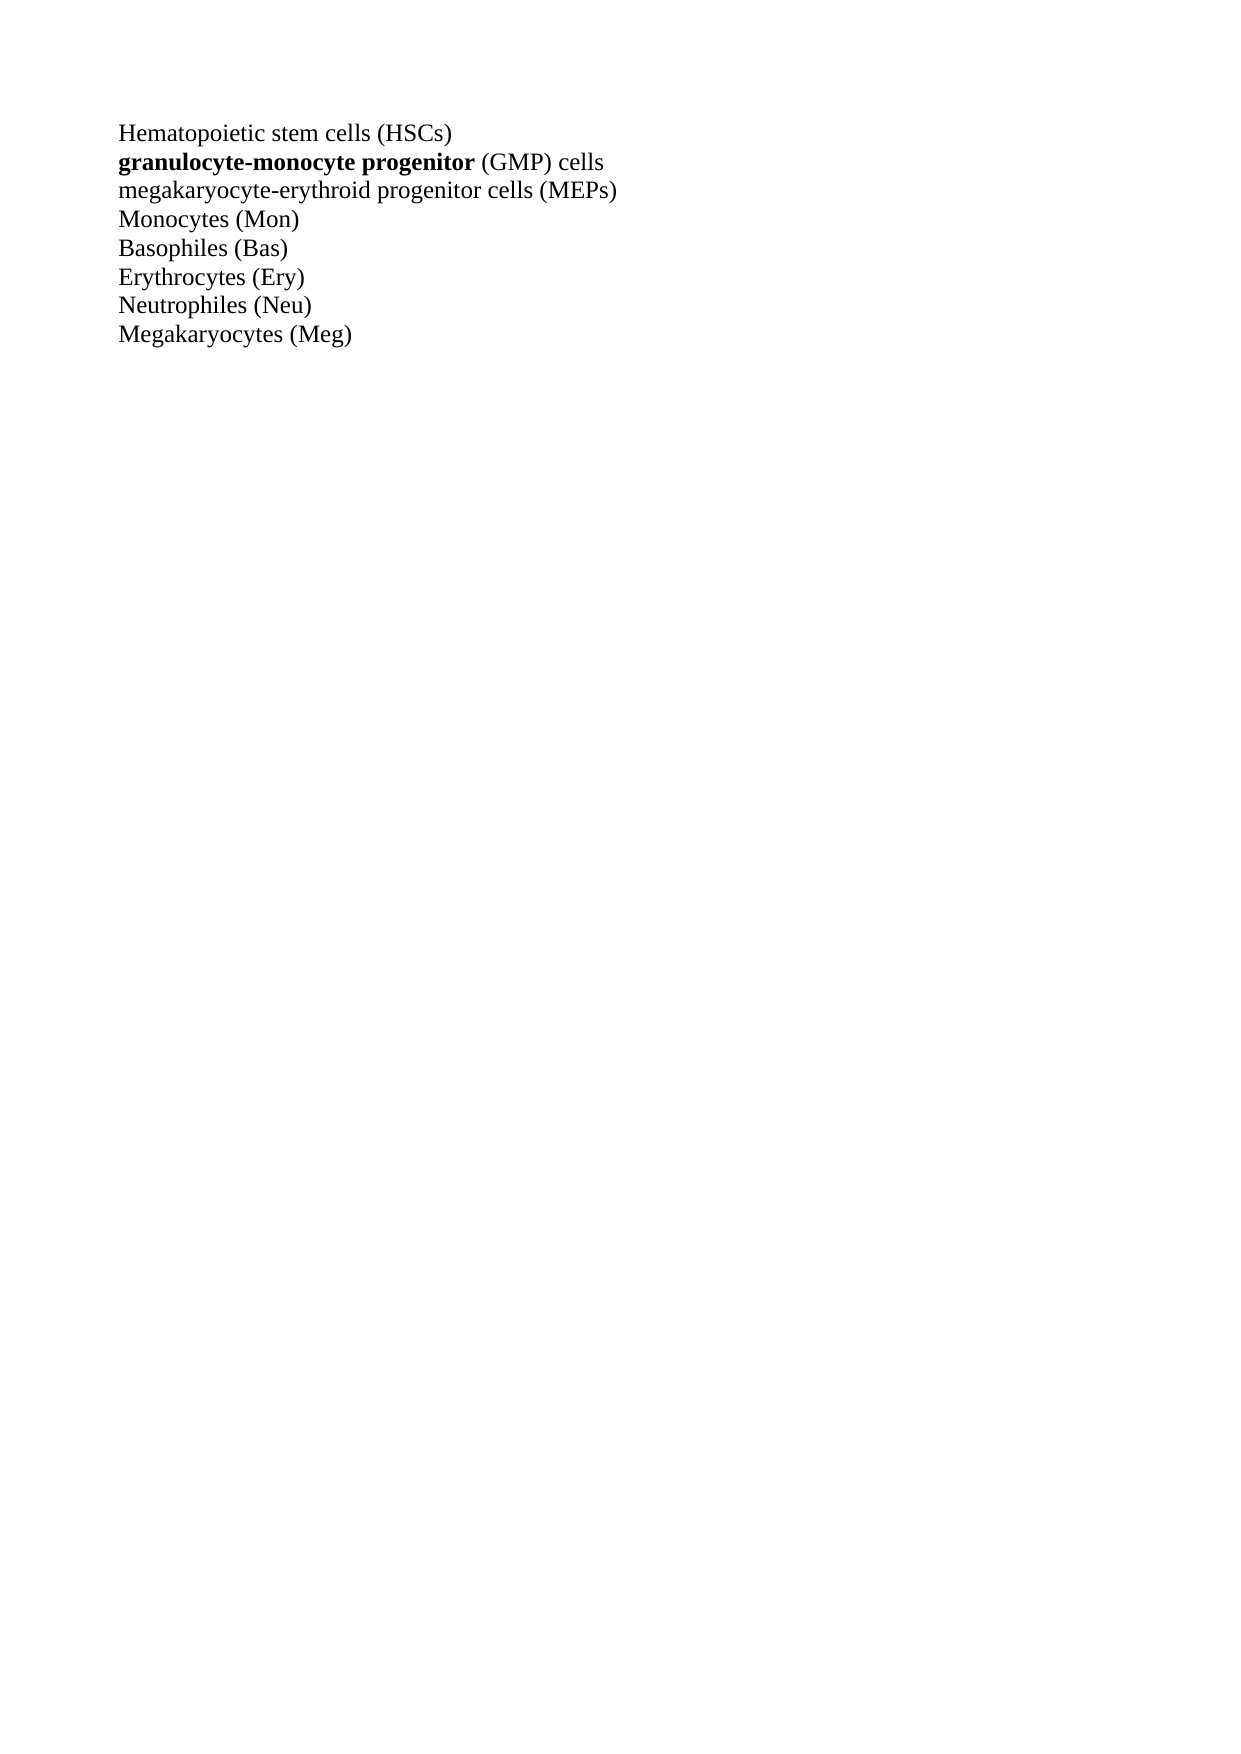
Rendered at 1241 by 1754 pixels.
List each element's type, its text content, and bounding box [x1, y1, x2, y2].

text megakaryocyte-erythroid progenitor cells (MEPs) [118, 176, 1122, 204]
text Monocytes (Mon) [118, 204, 1122, 233]
text Megakaryocytes (Meg) [118, 319, 1122, 348]
text granulocyte-monocyte progenitor (GMP) cells [118, 147, 1122, 176]
text Hematopoietic stem cells (HSCs) [118, 118, 1122, 147]
text Erythrocytes (Ery) [118, 262, 1122, 291]
text Neutrophiles (Neu) [118, 291, 1122, 319]
text Basophiles (Bas) [118, 233, 1122, 262]
